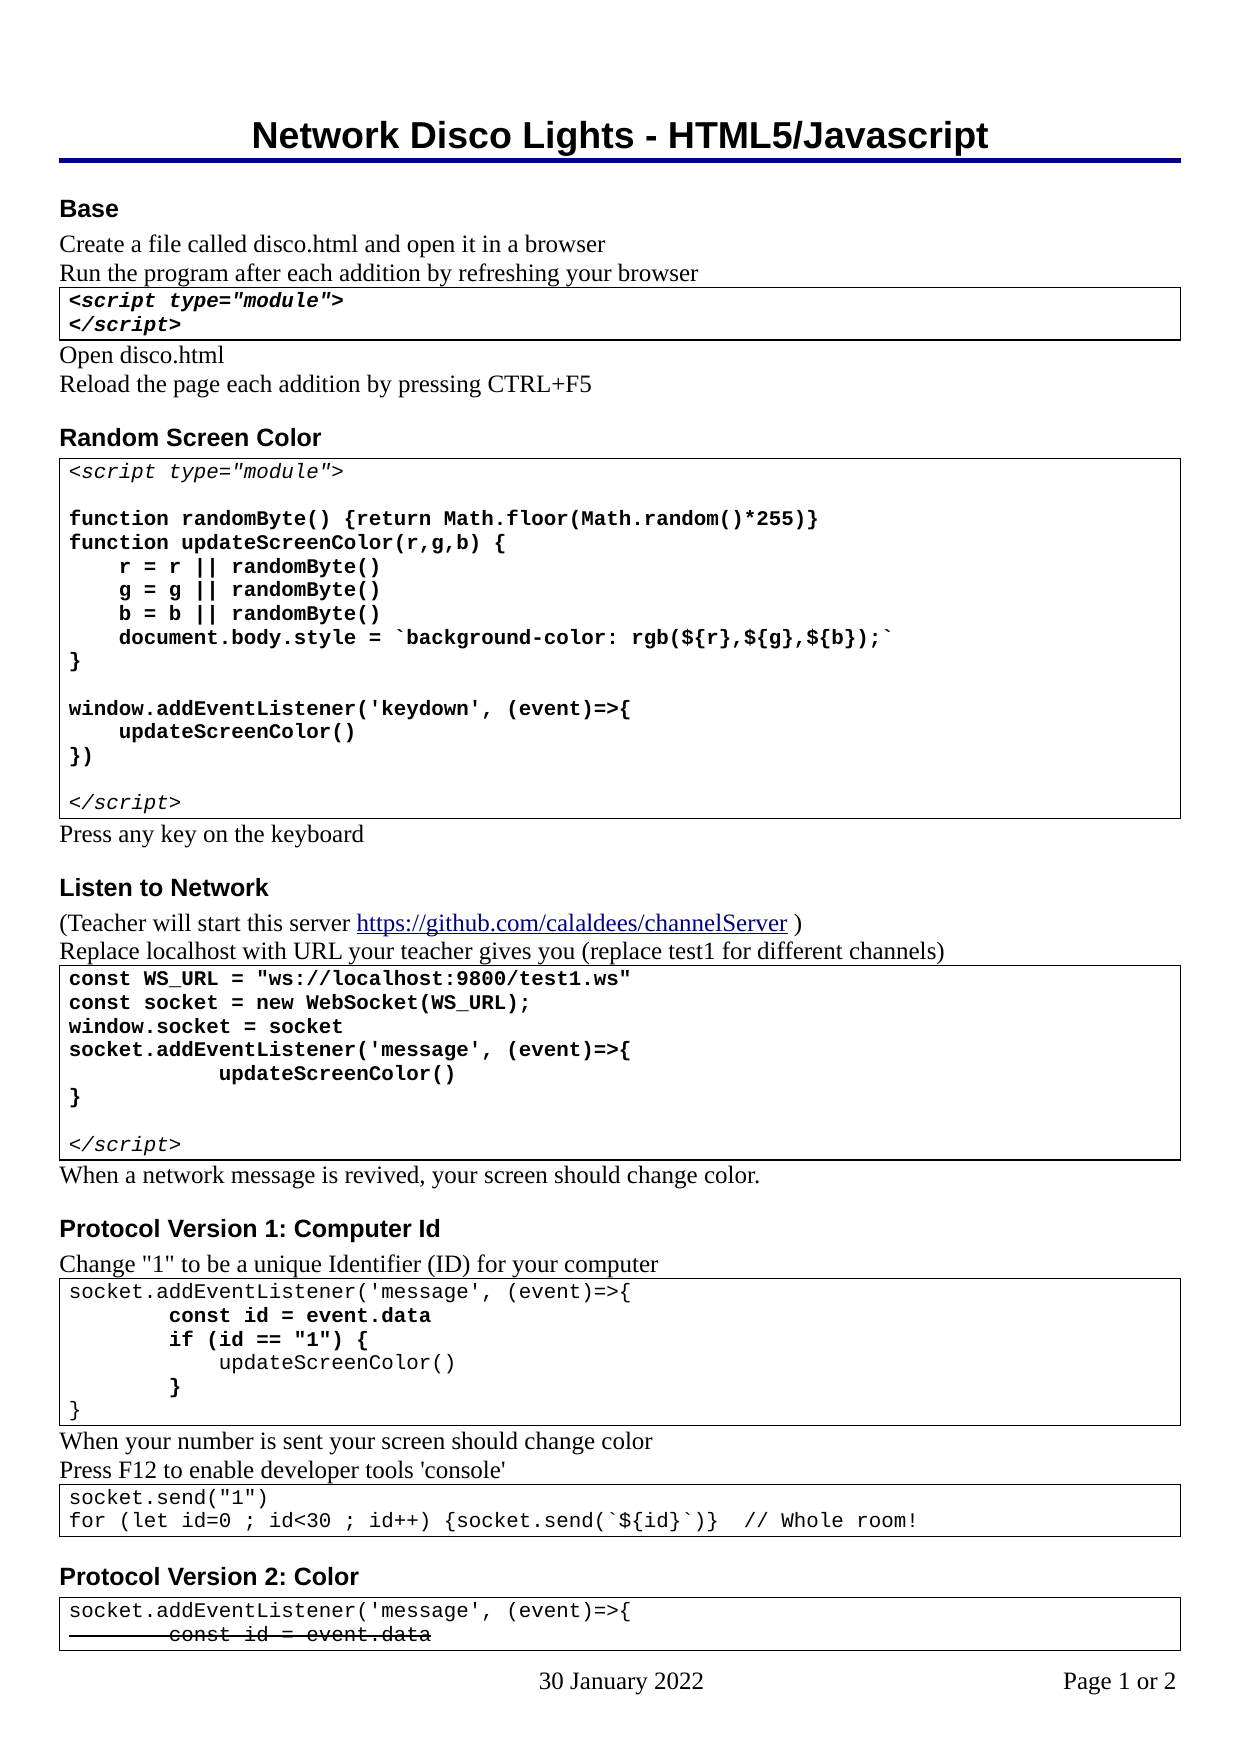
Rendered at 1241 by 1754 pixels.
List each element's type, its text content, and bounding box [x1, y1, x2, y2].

text for (let id=0 ; id<30 ; id++) {socket.send(`${id}`)} // Whole room! [60, 1507, 1180, 1536]
text Press any key on the keyboard [59, 819, 1181, 848]
text } [60, 1396, 1180, 1425]
text socket.addEventListener('message', (event)=>{ [60, 1598, 1180, 1621]
text } [60, 1373, 1180, 1396]
subtitle Base [59, 194, 1181, 223]
text When a network message is revived, your screen should change color. [59, 1161, 1181, 1189]
text updateScreenColor() [60, 718, 1180, 742]
text Open disco.html [59, 341, 1181, 369]
subtitle Protocol Version 2: Color [59, 1562, 1181, 1591]
subtitle Network Disco Lights - HTML5/Javascript [59, 113, 1181, 158]
text Press F12 to enable developer tools 'console' [59, 1455, 1181, 1484]
text socket.addEventListener('message', (event)=>{ [60, 1279, 1180, 1302]
subtitle Random Screen Color [59, 423, 1181, 452]
text (Teacher will start this server https://github.com/calaldees/channelServer ) [59, 908, 1181, 936]
text function randomByte() {return Math.floor(Math.random()*255)} [60, 505, 1180, 529]
text Reload the page each addition by pressing CTRL+F5 [59, 369, 1181, 398]
text window.addEventListener('keydown', (event)=>{ [60, 694, 1180, 718]
text } [60, 647, 1180, 674]
text updateScreenColor() [60, 1349, 1180, 1373]
text </script> [60, 311, 1180, 339]
text <script type="module"> [60, 288, 1180, 311]
text Replace localhost with URL your teacher gives you (replace test1 for different channels) [59, 936, 1181, 965]
text socket.addEventListener('message', (event)=>{ [60, 1036, 1180, 1060]
text if (id == "1") { [60, 1325, 1180, 1349]
text When your number is sent your screen should change color [59, 1426, 1181, 1455]
text document.body.style = `background-color: rgb(${r},${g},${b});` [60, 623, 1180, 647]
text const socket = new WebSocket(WS_URL); [60, 989, 1180, 1012]
text </script> [60, 1131, 1180, 1159]
text b = b || randomByte() [60, 600, 1180, 623]
text window.socket = socket [60, 1012, 1180, 1036]
text g = g || randomByte() [60, 576, 1180, 600]
subtitle Protocol Version 1: Computer Id [59, 1214, 1181, 1243]
text const id = event.data [60, 1302, 1180, 1325]
text } [60, 1083, 1180, 1110]
text <script type="module"> [60, 459, 1180, 485]
text r = r || randomByte() [60, 553, 1180, 576]
text updateScreenColor() [60, 1060, 1180, 1083]
subtitle Listen to Network [59, 873, 1181, 901]
text Change "1" to be a unique Identifier (ID) for your computer [59, 1249, 1181, 1278]
text </script> [60, 789, 1180, 818]
text }) [60, 742, 1180, 768]
text socket.send("1") [60, 1485, 1180, 1507]
text Run the program after each addition by refreshing your browser [59, 258, 1181, 287]
text function updateScreenColor(r,g,b) { [60, 529, 1180, 553]
text const id = event.data [60, 1621, 1180, 1650]
text const WS_URL = "ws://localhost:9800/test1.ws" [60, 966, 1180, 989]
text Create a file called disco.html and open it in a browser [59, 229, 1181, 258]
